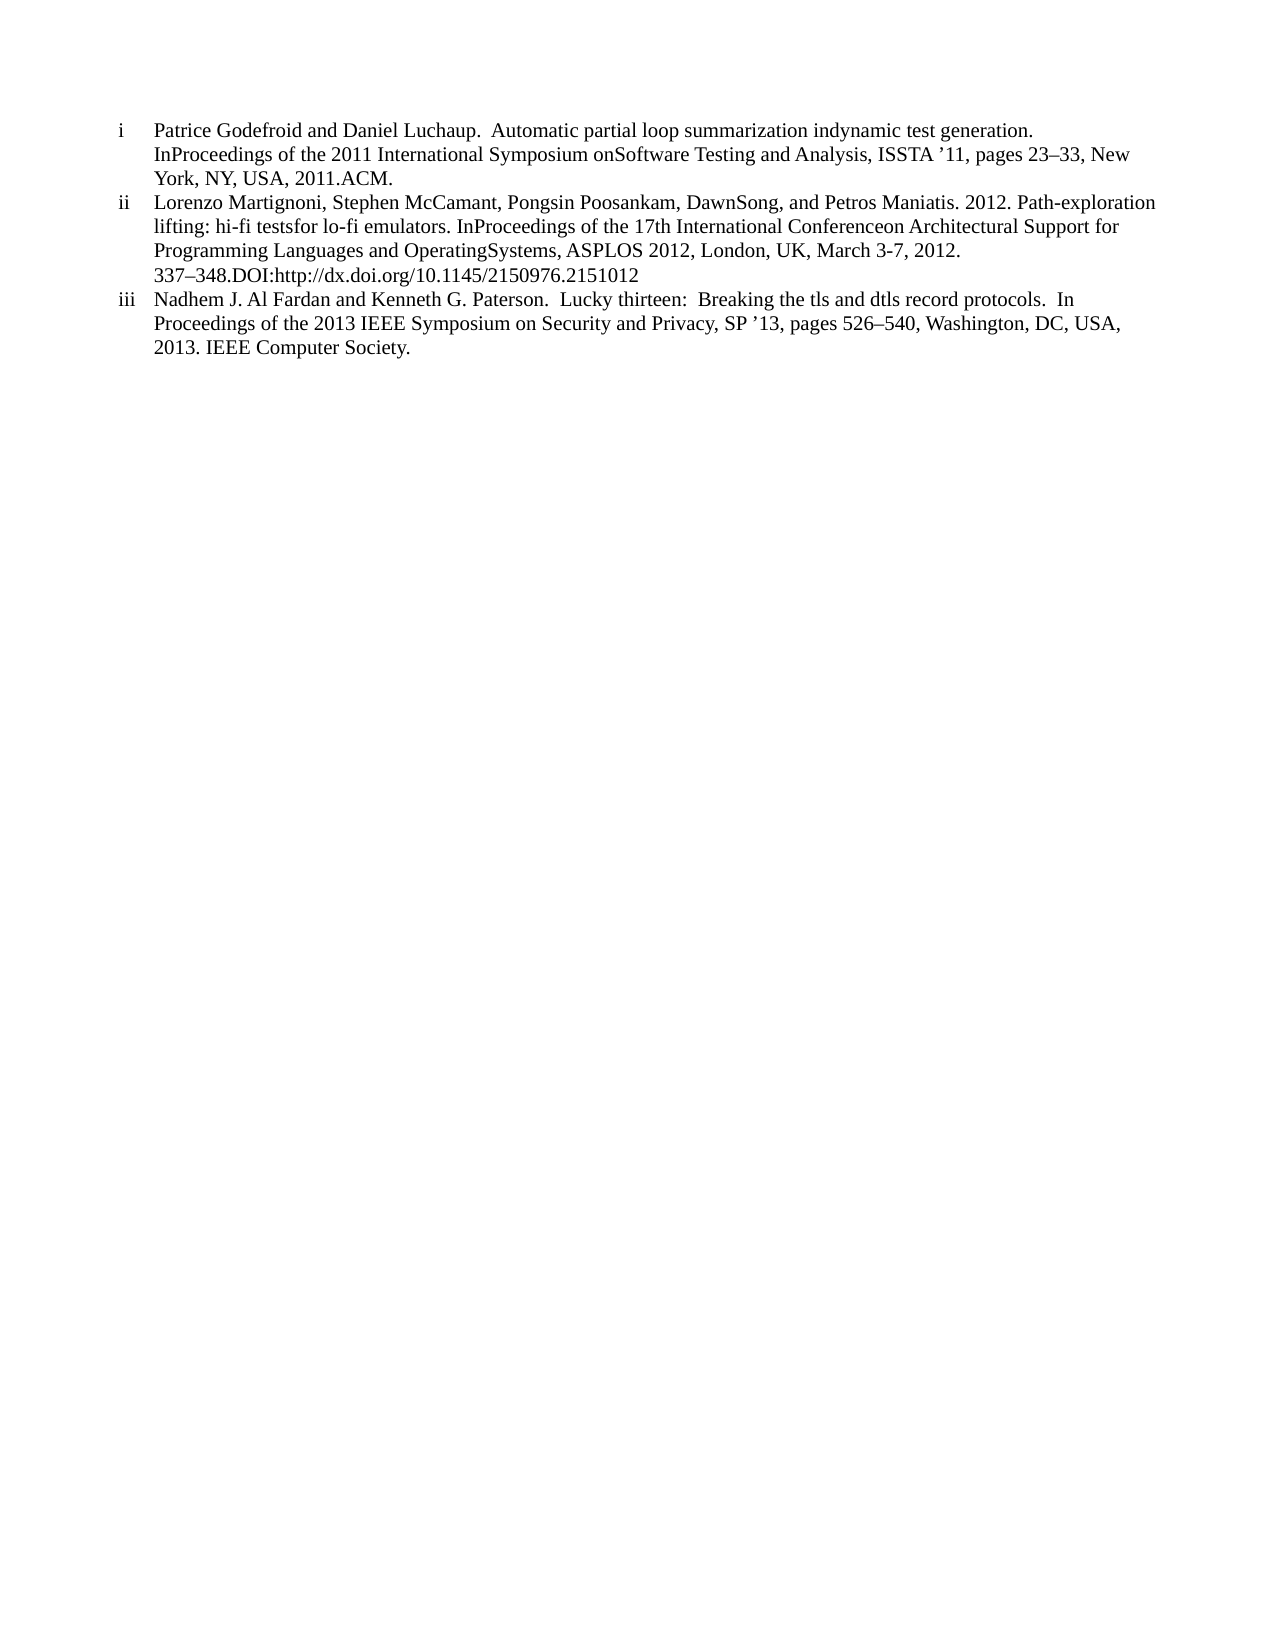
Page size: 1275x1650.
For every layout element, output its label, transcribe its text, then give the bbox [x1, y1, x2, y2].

list Patrice Godefroid and Daniel Luchaup. Automatic partial loop summarization indynamic test generation. InProceedings of the 2011 International Symposium onSoftware Testing and Analysis, ISSTA ’11, pages 23–33, New York, NY, USA, 2011.ACM. [118, 118, 1157, 190]
text Lorenzo Martignoni, Stephen McCamant, Pongsin Poosankam, DawnSong, and Petros Maniatis. 2012. Path-exploration lifting: hi-fi testsfor lo-fi emulators. InProceedings of the 17th International Conferenceon Architectural Support for Programming Languages and OperatingSystems, ASPLOS 2012, London, UK, March 3-7, 2012. 337–348.DOI:http://dx.doi.org/10.1145/2150976.2151012 [118, 190, 1157, 287]
text Nadhem J. Al Fardan and Kenneth G. Paterson. Lucky thirteen: Breaking the tls and dtls record protocols. In Proceedings of the 2013 IEEE Symposium on Security and Privacy, SP ’13, pages 526–540, Washington, DC, USA, 2013. IEEE Computer Society. [118, 287, 1157, 359]
